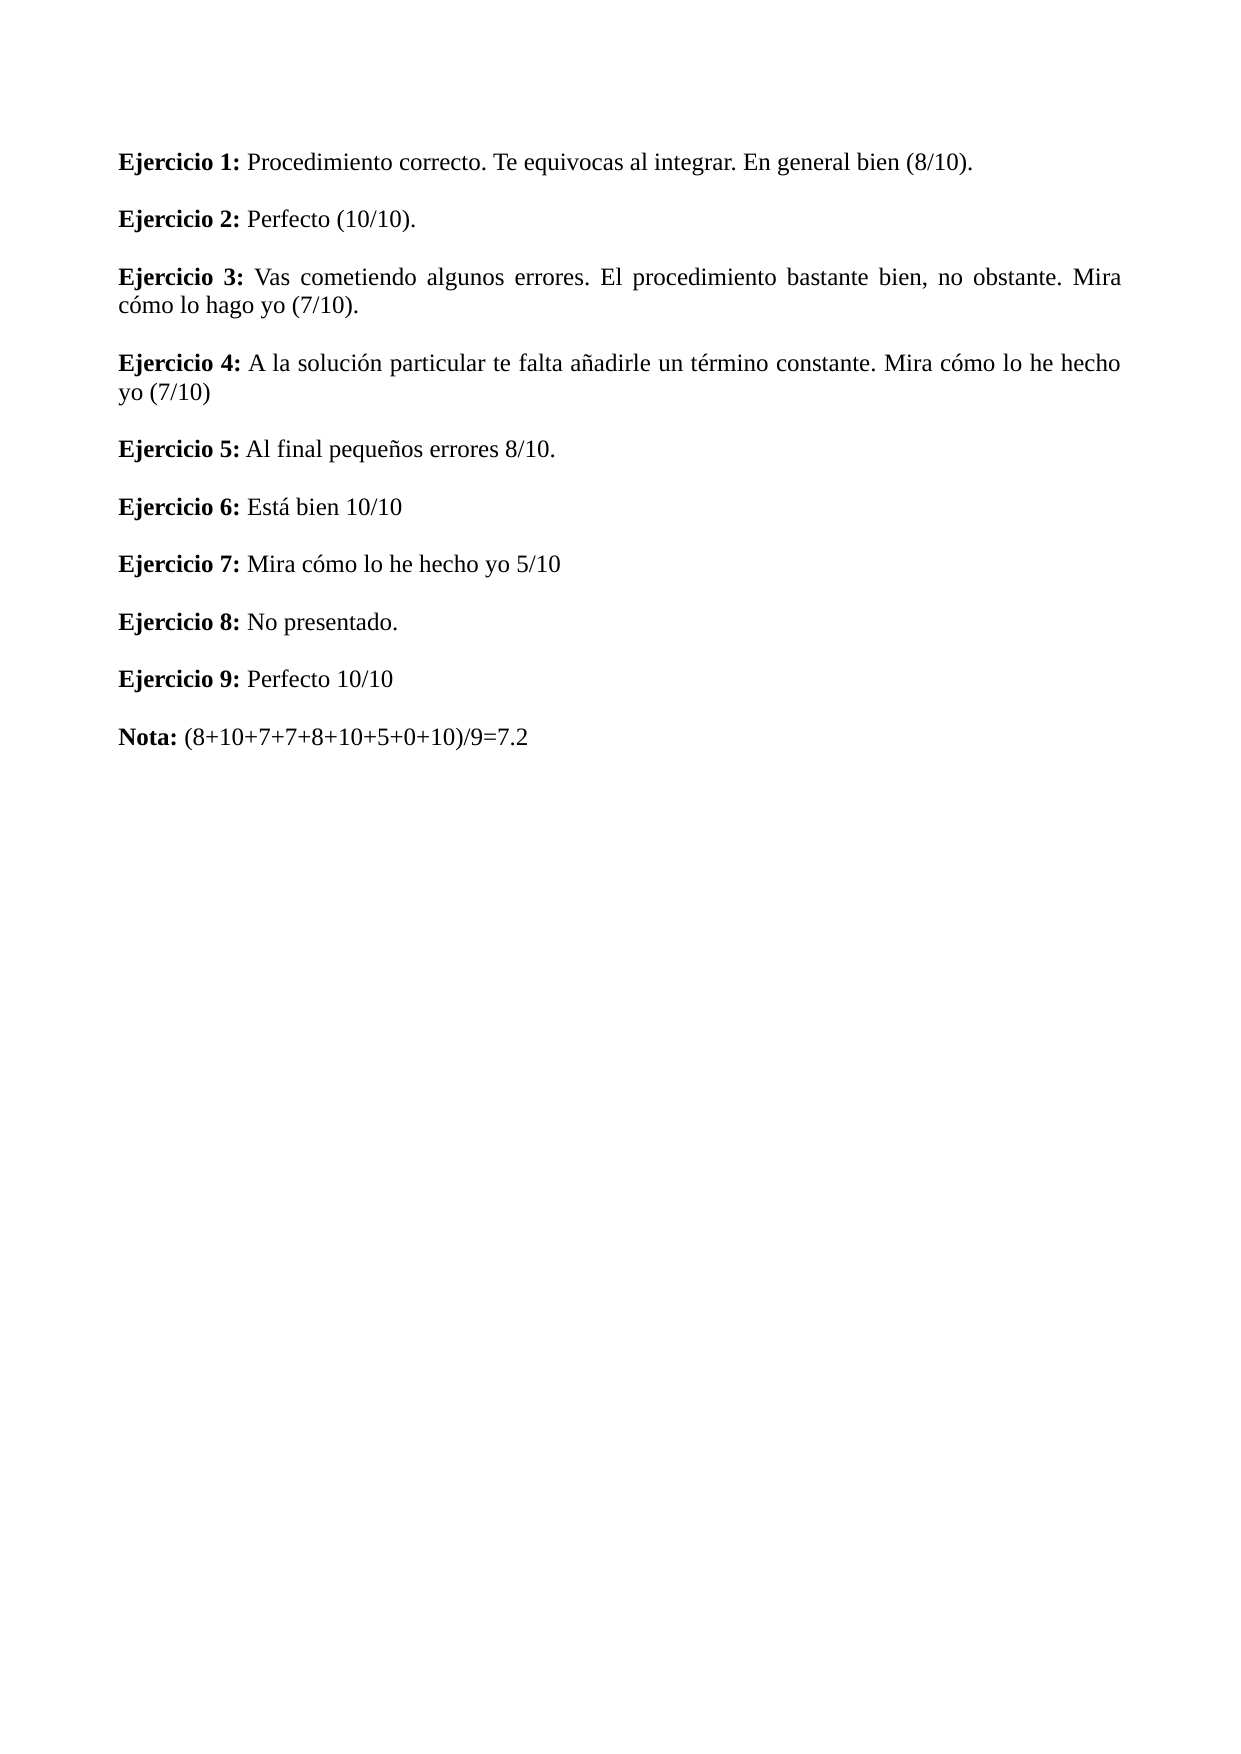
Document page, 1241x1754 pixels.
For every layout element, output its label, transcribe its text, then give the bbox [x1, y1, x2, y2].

text Ejercicio 9: Perfecto 10/10 [118, 664, 1122, 693]
text Ejercicio 2: Perfecto (10/10). [118, 204, 1122, 233]
text Ejercicio 5: Al final pequeños errores 8/10. [118, 434, 1122, 463]
text Ejercicio 1: Procedimiento correcto. Te equivocas al integrar. En general bien (8/10). [118, 147, 1122, 176]
text Ejercicio 6: Está bien 10/10 [118, 492, 1122, 521]
text Ejercicio 4: A la solución particular te falta añadirle un término constante. Mira cómo lo he hecho yo (7/10) [118, 348, 1122, 406]
text Ejercicio 7: Mira cómo lo he hecho yo 5/10 [118, 549, 1122, 578]
text Nota: (8+10+7+7+8+10+5+0+10)/9=7.2 [118, 722, 1122, 751]
text Ejercicio 3: Vas cometiendo algunos errores. El procedimiento bastante bien, no obstante. Mira cómo lo hago yo (7/10). [118, 262, 1122, 319]
text Ejercicio 8: No presentado. [118, 607, 1122, 636]
